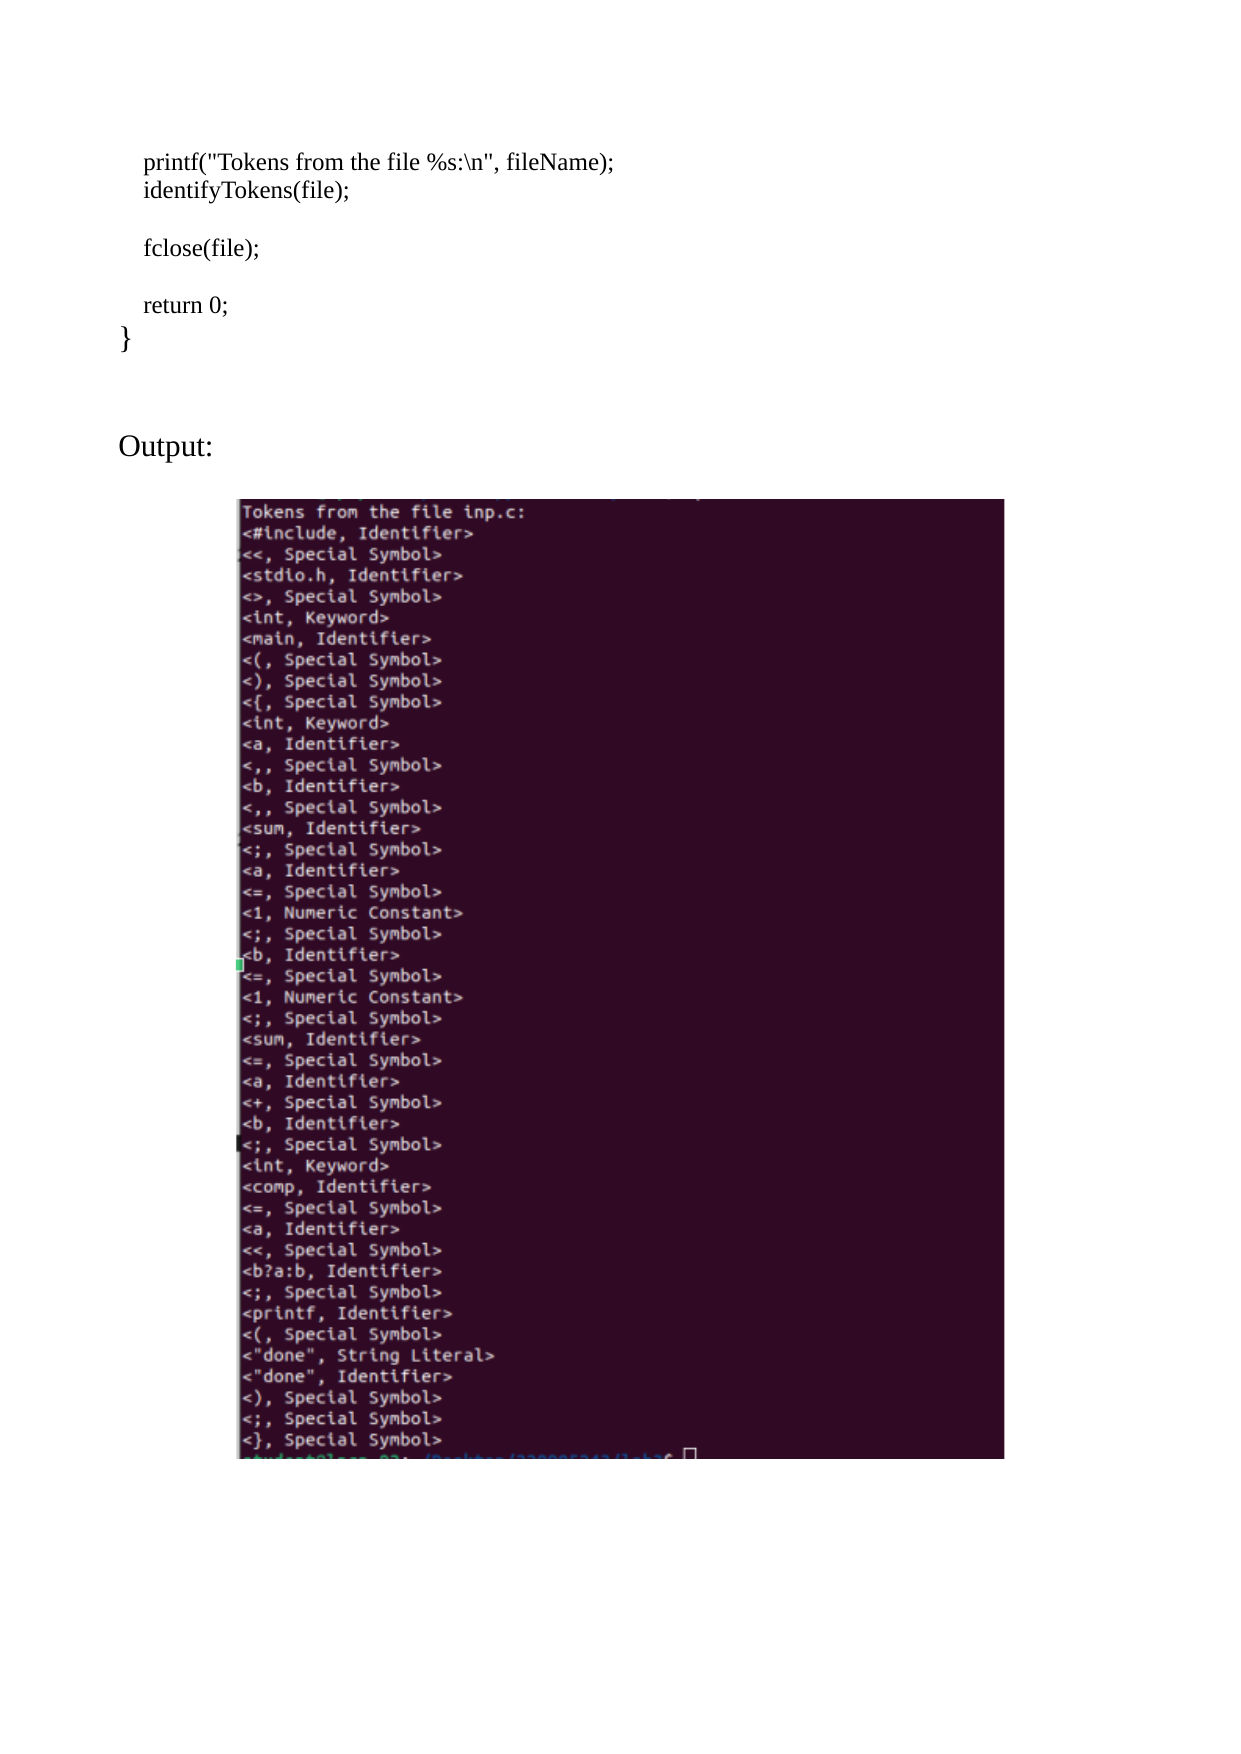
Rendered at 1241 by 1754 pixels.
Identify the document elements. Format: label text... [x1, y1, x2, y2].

text } [118, 319, 1122, 355]
text fclose(file); [118, 233, 1122, 262]
text printf("Tokens from the file %s:\n", fileName); [118, 147, 1122, 176]
text identifyTokens(file); [118, 176, 1122, 204]
text Output: [118, 391, 1122, 463]
picture [235, 499, 1005, 1459]
text return 0; [118, 291, 1122, 319]
